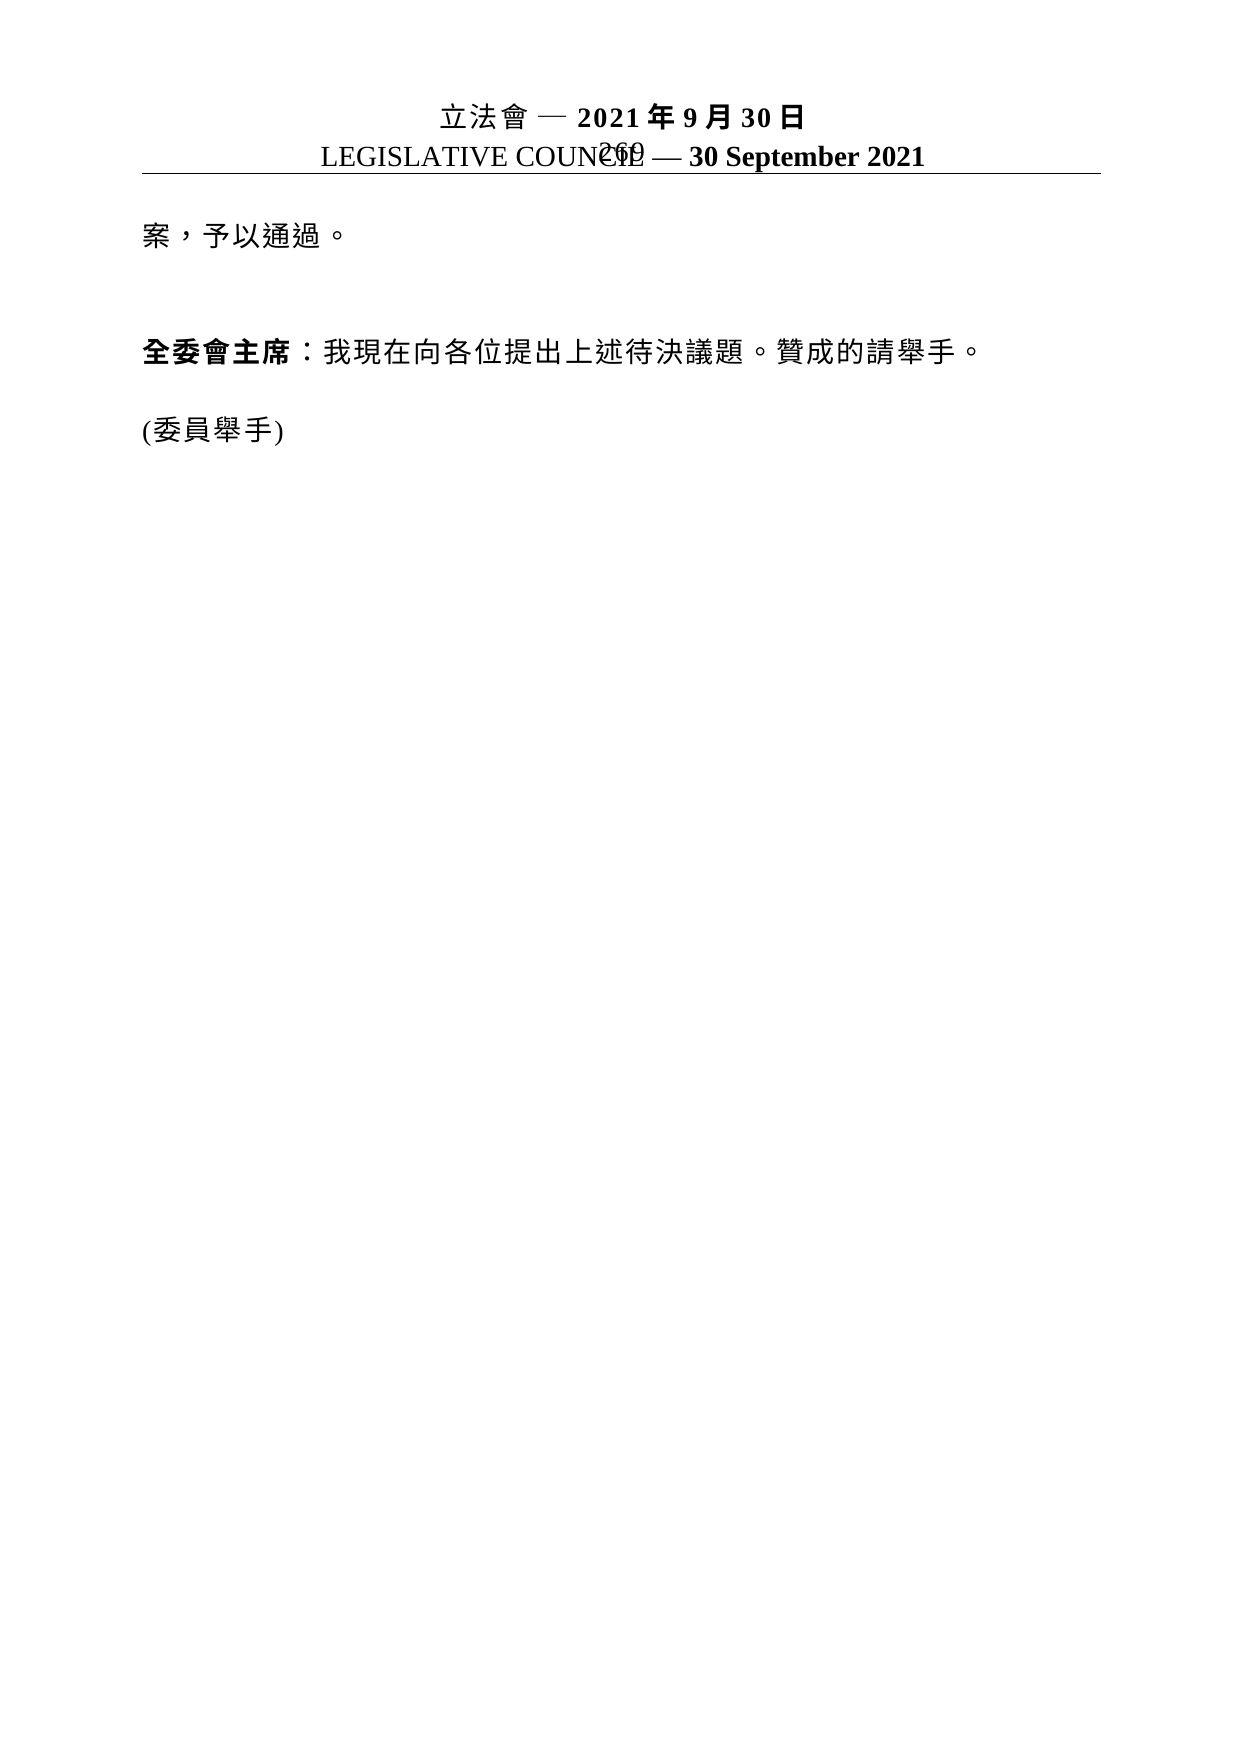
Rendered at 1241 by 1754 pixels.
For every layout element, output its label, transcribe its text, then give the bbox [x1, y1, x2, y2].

text (委員舉手) [142, 408, 1101, 448]
text 案，予以通過。 [142, 214, 1101, 254]
text 全委會主席：我現在向各位提出上述待決議題。贊成的請舉手。 [142, 329, 1101, 370]
